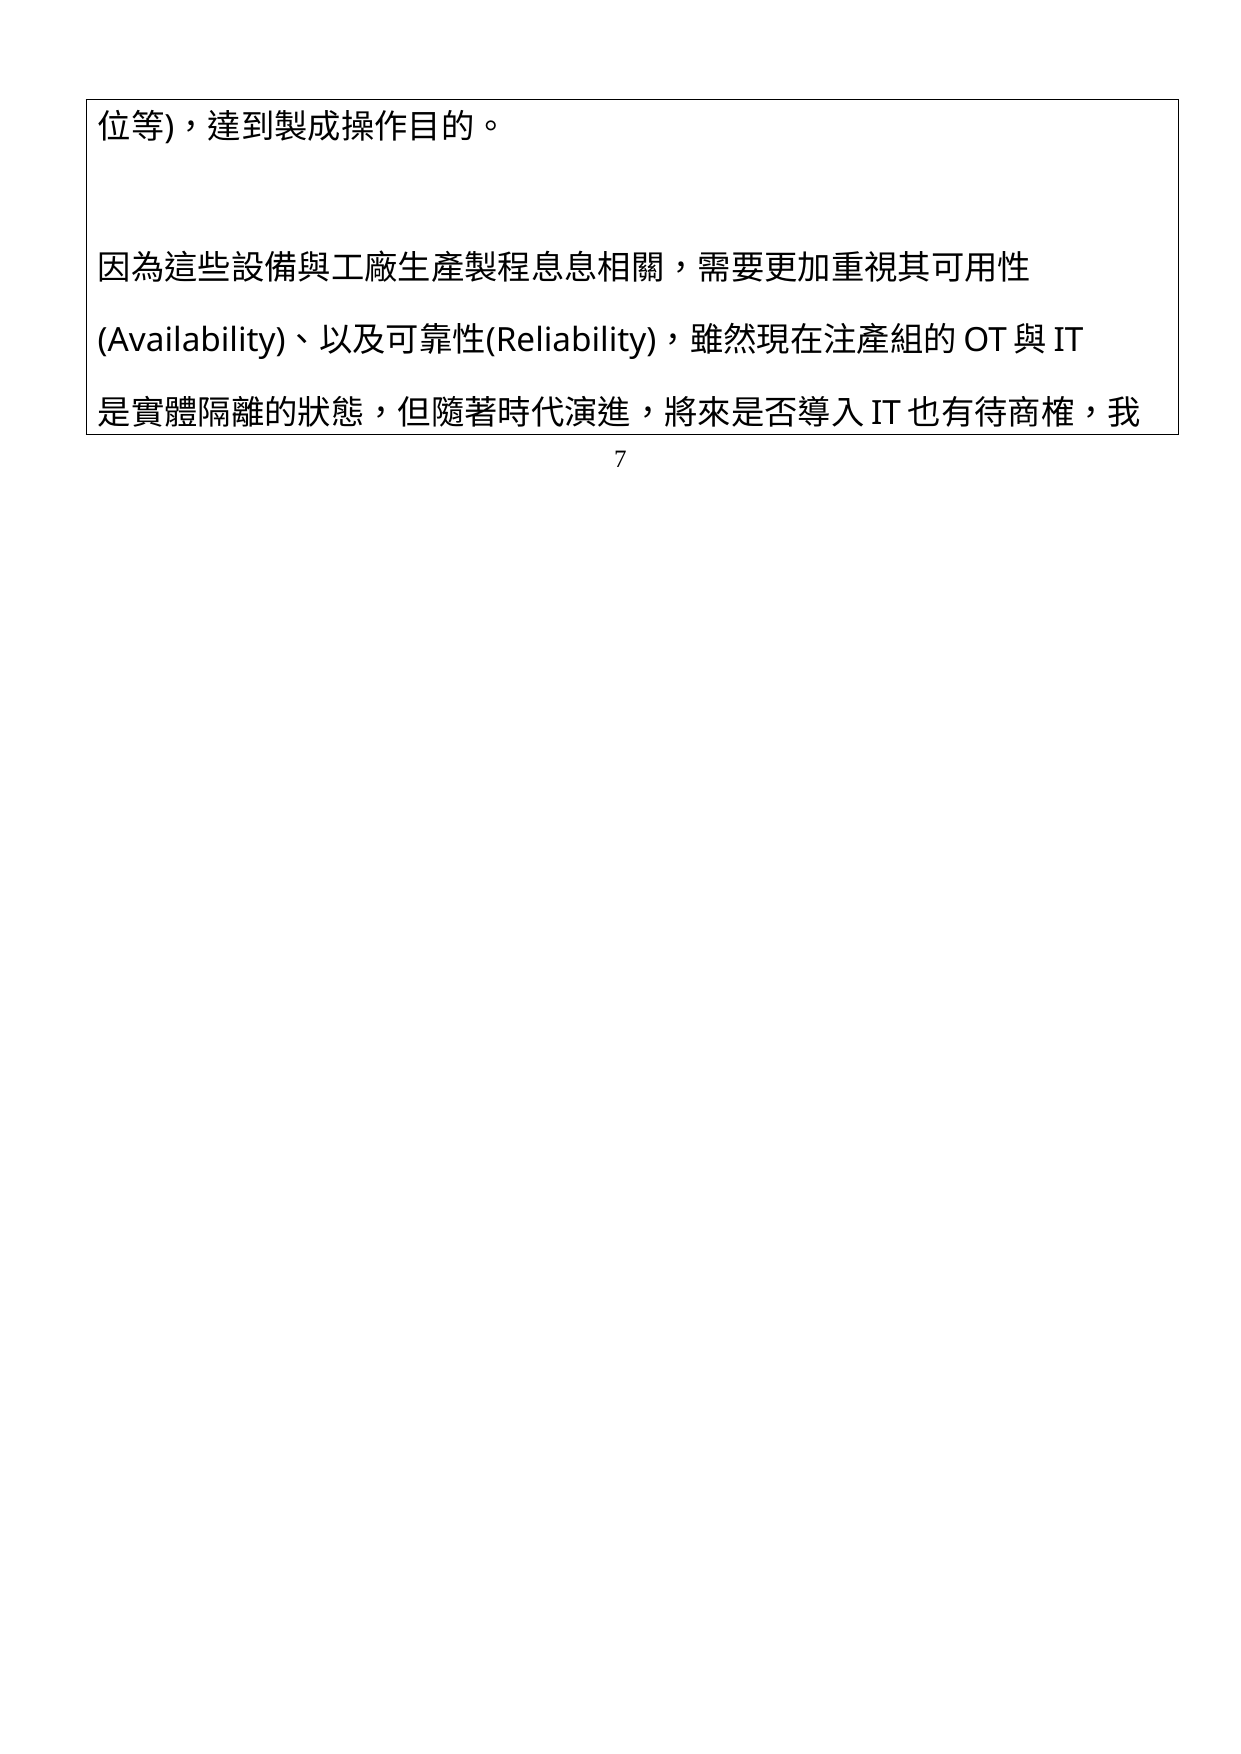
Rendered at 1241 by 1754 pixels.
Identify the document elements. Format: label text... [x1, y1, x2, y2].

text 5 [75, 435, 1165, 473]
table_header 位等)，達到製成操作目的。 因為這些設備與工廠生產製程息息相關，需要更加重視其可用性 (Availability)、以及可靠性(Reliability)，雖然現在注產組的OT與IT 是實體隔離的狀態，但隨著時代演進，將來是否導入IT也有待商榷，我 [87, 100, 1178, 434]
